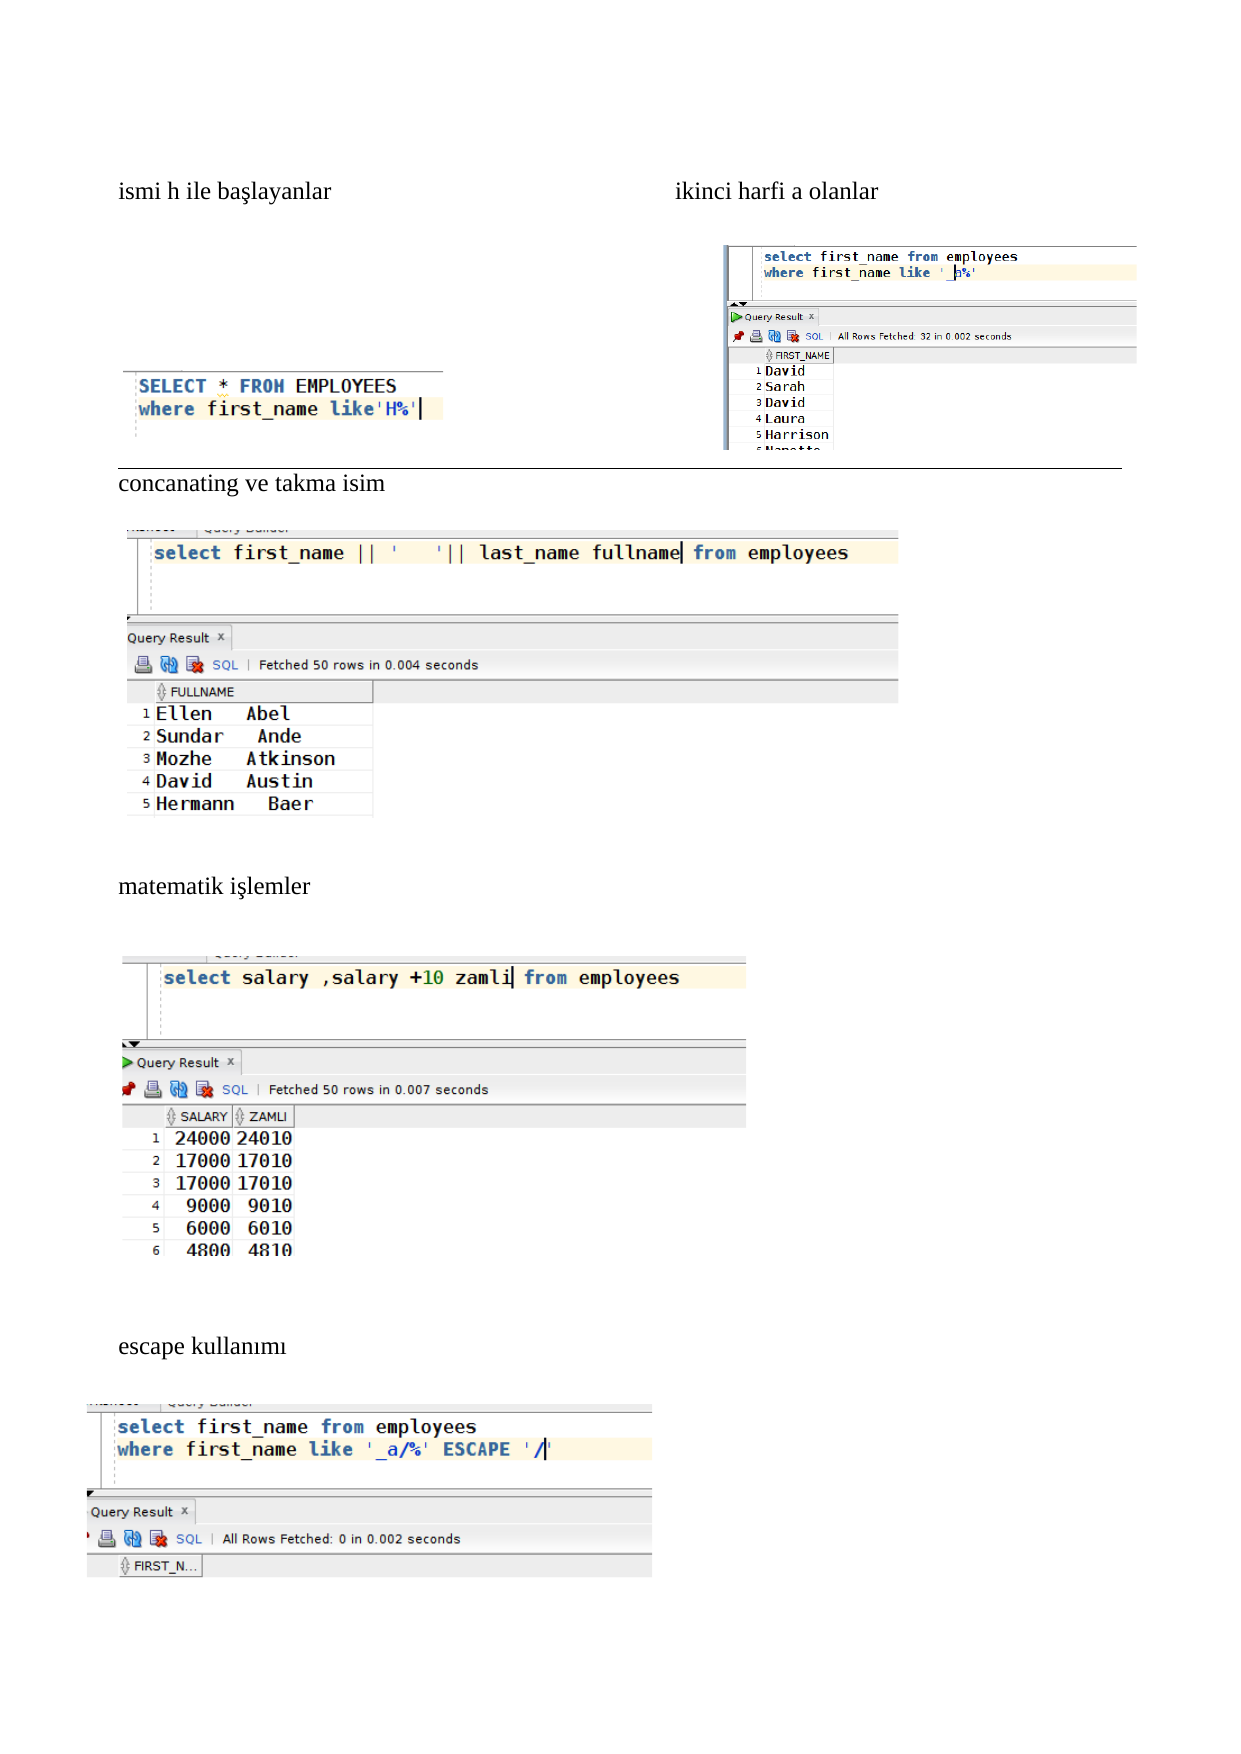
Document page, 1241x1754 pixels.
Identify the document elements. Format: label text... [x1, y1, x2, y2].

text matematik işlemler [118, 871, 1122, 899]
picture [127, 530, 899, 818]
text ismi h ile başlayanlar ikinci harfi a olanlar [118, 176, 1122, 205]
picture [122, 956, 747, 1256]
picture [123, 370, 444, 438]
text escape kullanımı [118, 1331, 1122, 1359]
picture [86, 1404, 653, 1638]
text concanating ve takma isim [118, 469, 1122, 497]
picture [723, 245, 1137, 450]
